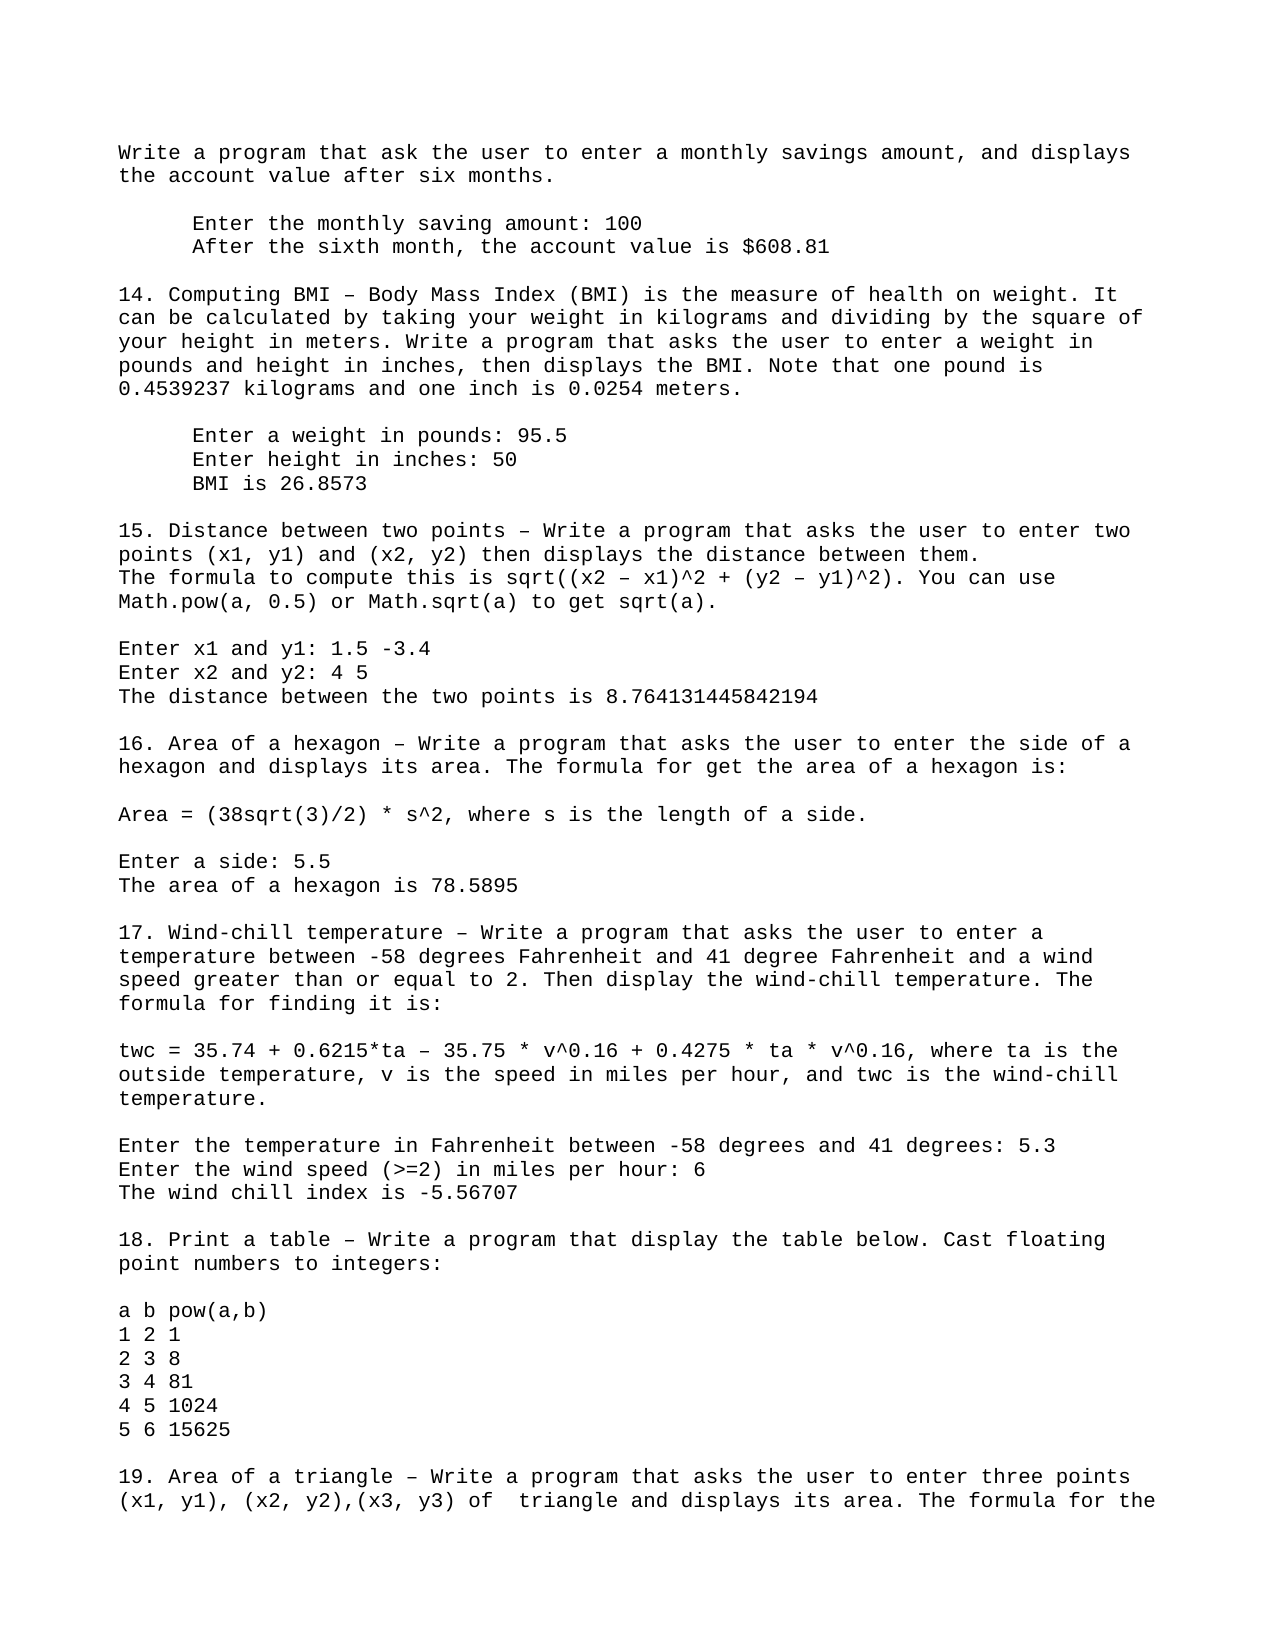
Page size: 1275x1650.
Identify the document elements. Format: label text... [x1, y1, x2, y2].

text The distance between the two points is 8.764131445842194 [118, 686, 1157, 709]
text a b pow(a,b) [118, 1300, 1157, 1324]
text Enter a weight in pounds: 95.5 Enter height in inches: 50 BMI is 26.8573 [118, 426, 1157, 496]
text 4 5 1024 [118, 1395, 1157, 1419]
text 19. Area of a triangle – Write a program that asks the user to enter three points (x1, y1), (x2, y2),(x3, y3) of triangle and displays its area. The formula for the [118, 1466, 1157, 1513]
text Enter x2 and y2: 4 5 [118, 662, 1157, 686]
text 3 4 81 [118, 1371, 1157, 1395]
text 1 2 1 [118, 1324, 1157, 1348]
text 15. Distance between two points – Write a program that asks the user to enter two points (x1, y1) and (x2, y2) then displays the distance between them. The formula to compute this is sqrt((x2 – x1)^2 + (y2 – y1)^2). You can use Math.pow(a, 0.5) or Math.sqrt(a) to get sqrt(a). [118, 520, 1157, 615]
text The area of a hexagon is 78.5895 [118, 875, 1157, 898]
text 5 6 15625 [118, 1419, 1157, 1442]
text 18. Print a table – Write a program that display the table below. Cast floating point numbers to integers: [118, 1229, 1157, 1277]
text Enter the monthly saving amount: 100 [118, 213, 1157, 236]
text Enter a side: 5.5 [118, 851, 1157, 875]
text Write a program that ask the user to enter a monthly savings amount, and displays the account value after six months. [118, 142, 1157, 189]
text After the sixth month, the account value is $608.81 [118, 236, 1157, 260]
text 14. Computing BMI – Body Mass Index (BMI) is the measure of health on weight. It can be calculated by taking your weight in kilograms and dividing by the square of your height in meters. Write a program that asks the user to enter a weight in pounds and height in inches, then displays the BMI. Note that one pound is 0.4539237 kilograms and one inch is 0.0254 meters. [118, 284, 1157, 402]
text The wind chill index is -5.56707 [118, 1182, 1157, 1206]
text twc = 35.74 + 0.6215*ta – 35.75 * v^0.16 + 0.4275 * ta * v^0.16, where ta is the outside temperature, v is the speed in miles per hour, and twc is the wind-chill temperature. [118, 1040, 1157, 1111]
text 16. Area of a hexagon – Write a program that asks the user to enter the side of a hexagon and displays its area. The formula for get the area of a hexagon is: [118, 733, 1157, 780]
text 17. Wind-chill temperature – Write a program that asks the user to enter a temperature between -58 degrees Fahrenheit and 41 degree Fahrenheit and a wind speed greater than or equal to 2. Then display the wind-chill temperature. The formula for finding it is: [118, 922, 1157, 1017]
text Enter x1 and y1: 1.5 -3.4 [118, 638, 1157, 662]
text Area = (38sqrt(3)/2) * s^2, where s is the length of a side. [118, 804, 1157, 827]
text 2 3 8 [118, 1348, 1157, 1371]
text Enter the temperature in Fahrenheit between -58 degrees and 41 degrees: 5.3 Enter the wind speed (>=2) in miles per hour: 6 [118, 1135, 1157, 1182]
